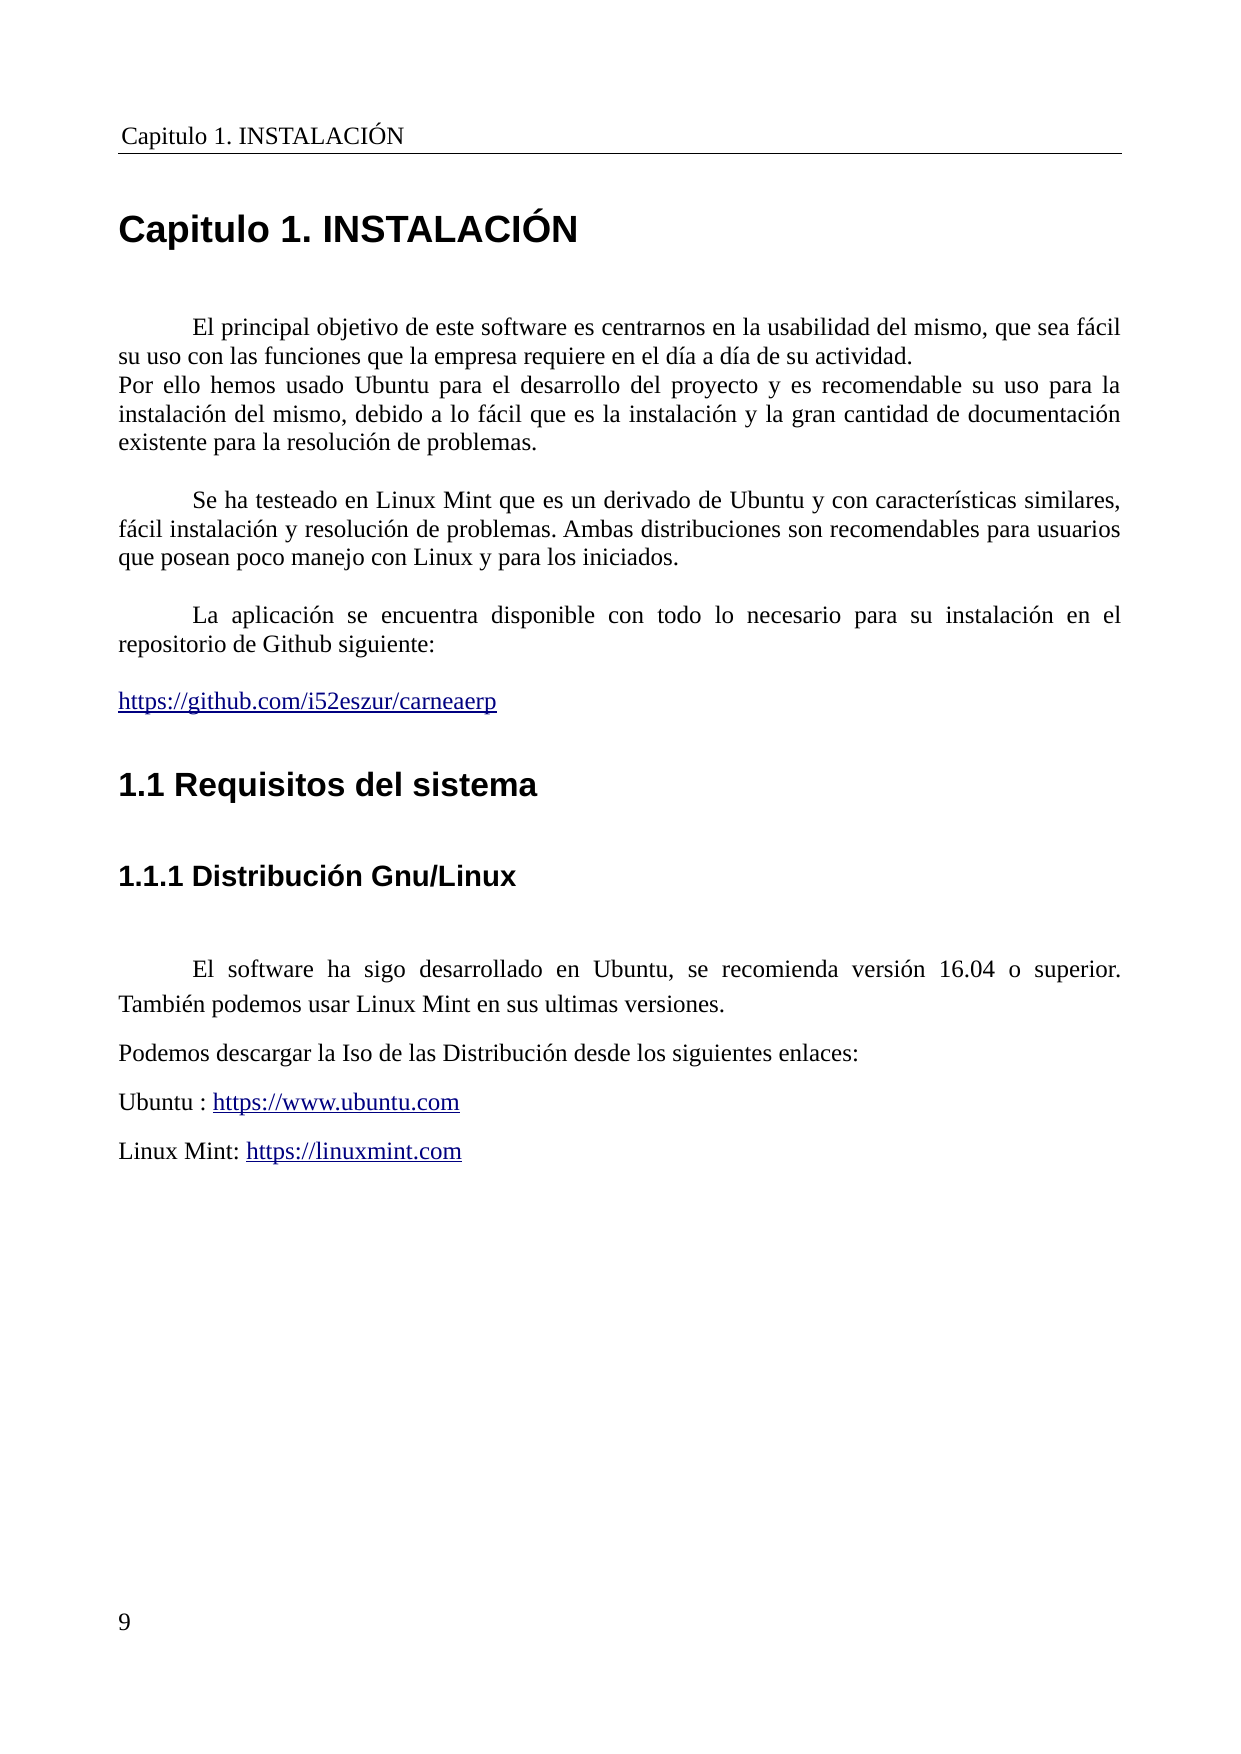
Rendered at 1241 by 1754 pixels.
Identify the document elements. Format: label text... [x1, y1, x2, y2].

text Podemos descargar la Iso de las Distribución desde los siguientes enlaces: [118, 1038, 1122, 1067]
subtitle Capitulo 1. INSTALACIÓN [118, 207, 1122, 251]
subtitle 1.1 Requisitos del sistema [118, 764, 1122, 803]
text La aplicación se encuentra disponible con todo lo necesario para su instalación en el repositorio de Github siguiente: [118, 600, 1122, 657]
text El software ha sigo desarrollado en Ubuntu, se recomienda versión 16.04 o superior. También podemos usar Linux Mint en sus ultimas versiones. [118, 954, 1122, 1018]
text El principal objetivo de este software es centrarnos en la usabilidad del mismo, que sea fácil su uso con las funciones que la empresa requiere en el día a día de su actividad. [118, 312, 1122, 370]
text Ubuntu : https://www.ubuntu.com [118, 1087, 1122, 1116]
text https://github.com/i52eszur/carneaerp [118, 686, 1122, 715]
text Linux Mint: https://linuxmint.com [118, 1136, 1122, 1165]
subtitle 1.1.1 Distribución Gnu/Linux [118, 859, 1122, 893]
text Se ha testeado en Linux Mint que es un derivado de Ubuntu y con características similares, fácil instalación y resolución de problemas. Ambas distribuciones son recomendables para usuarios que posean poco manejo con Linux y para los iniciados. [118, 485, 1122, 571]
text Por ello hemos usado Ubuntu para el desarrollo del proyecto y es recomendable su uso para la instalación del mismo, debido a lo fácil que es la instalación y la gran cantidad de documentación existente para la resolución de problemas. [118, 370, 1122, 456]
